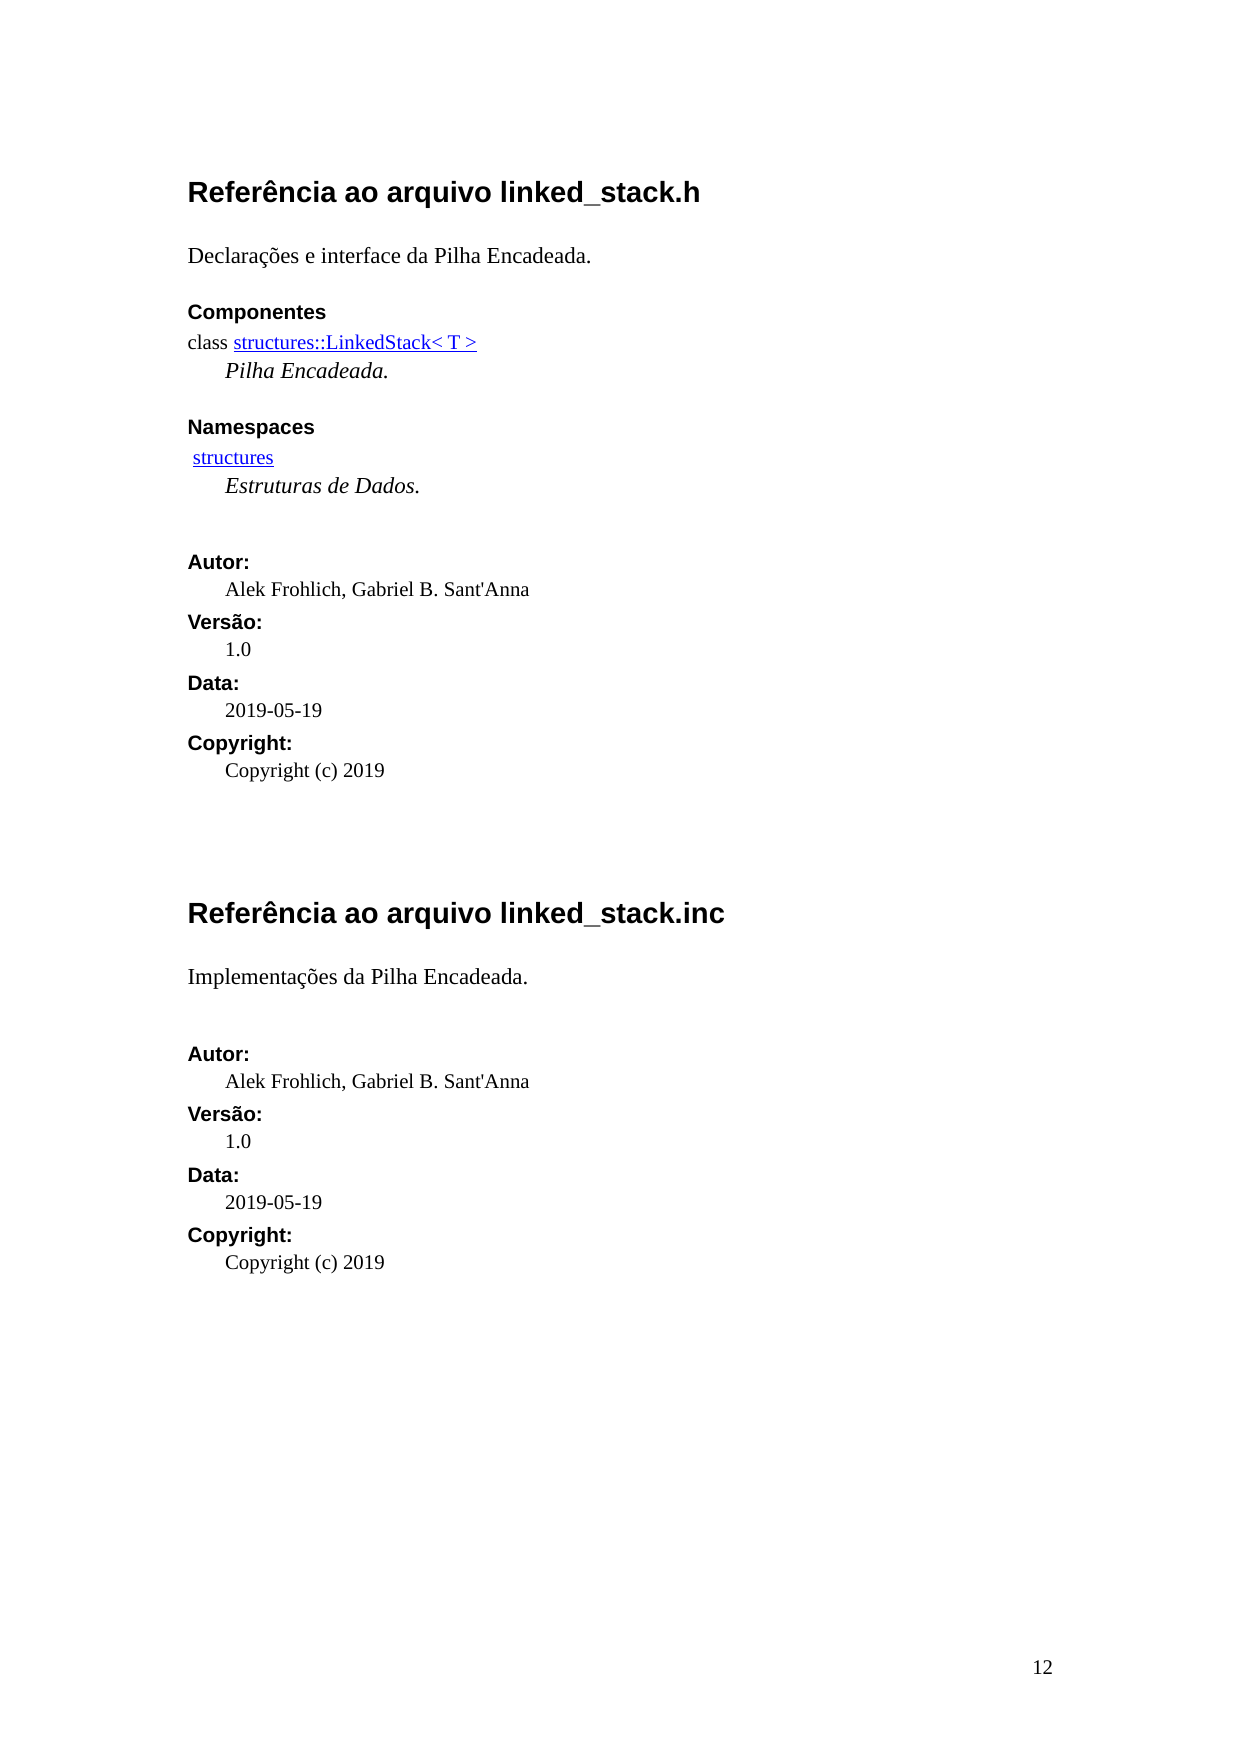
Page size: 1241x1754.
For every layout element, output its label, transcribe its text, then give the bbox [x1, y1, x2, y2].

text 1.0 [225, 1129, 1053, 1153]
subtitle Referência ao arquivo linked_stack.h [187, 175, 1053, 208]
text Alek Frohlich, Gabriel B. Sant'Anna [225, 577, 1053, 601]
text 1.0 [225, 637, 1053, 661]
subtitle Versão: [187, 1102, 1053, 1126]
list class structures::LinkedStack< T > [187, 330, 1053, 354]
text 2019-05-19 [225, 698, 1053, 722]
text Copyright (c) 2019 [225, 758, 1053, 782]
subtitle Referência ao arquivo linked_stack.inc [187, 896, 1053, 930]
subtitle Copyright: [187, 1223, 1053, 1247]
subtitle Namespaces [187, 414, 1053, 438]
text Copyright (c) 2019 [225, 1250, 1053, 1274]
text Declarações e interface da Pilha Encadeada. [187, 242, 1053, 268]
text Implementações da Pilha Encadeada. [187, 963, 1053, 989]
subtitle Componentes [187, 299, 1053, 323]
subtitle Autor: [187, 1042, 1053, 1066]
subtitle Versão: [187, 610, 1053, 634]
subtitle Autor: [187, 550, 1053, 574]
subtitle Data: [187, 671, 1053, 695]
subtitle Data: [187, 1163, 1053, 1187]
text Pilha Encadeada. [225, 357, 1053, 383]
list structures [187, 445, 1053, 469]
text 2019-05-19 [225, 1190, 1053, 1214]
subtitle Copyright: [187, 731, 1053, 755]
text Estruturas de Dados. [225, 472, 1053, 498]
text Alek Frohlich, Gabriel B. Sant'Anna [225, 1069, 1053, 1093]
